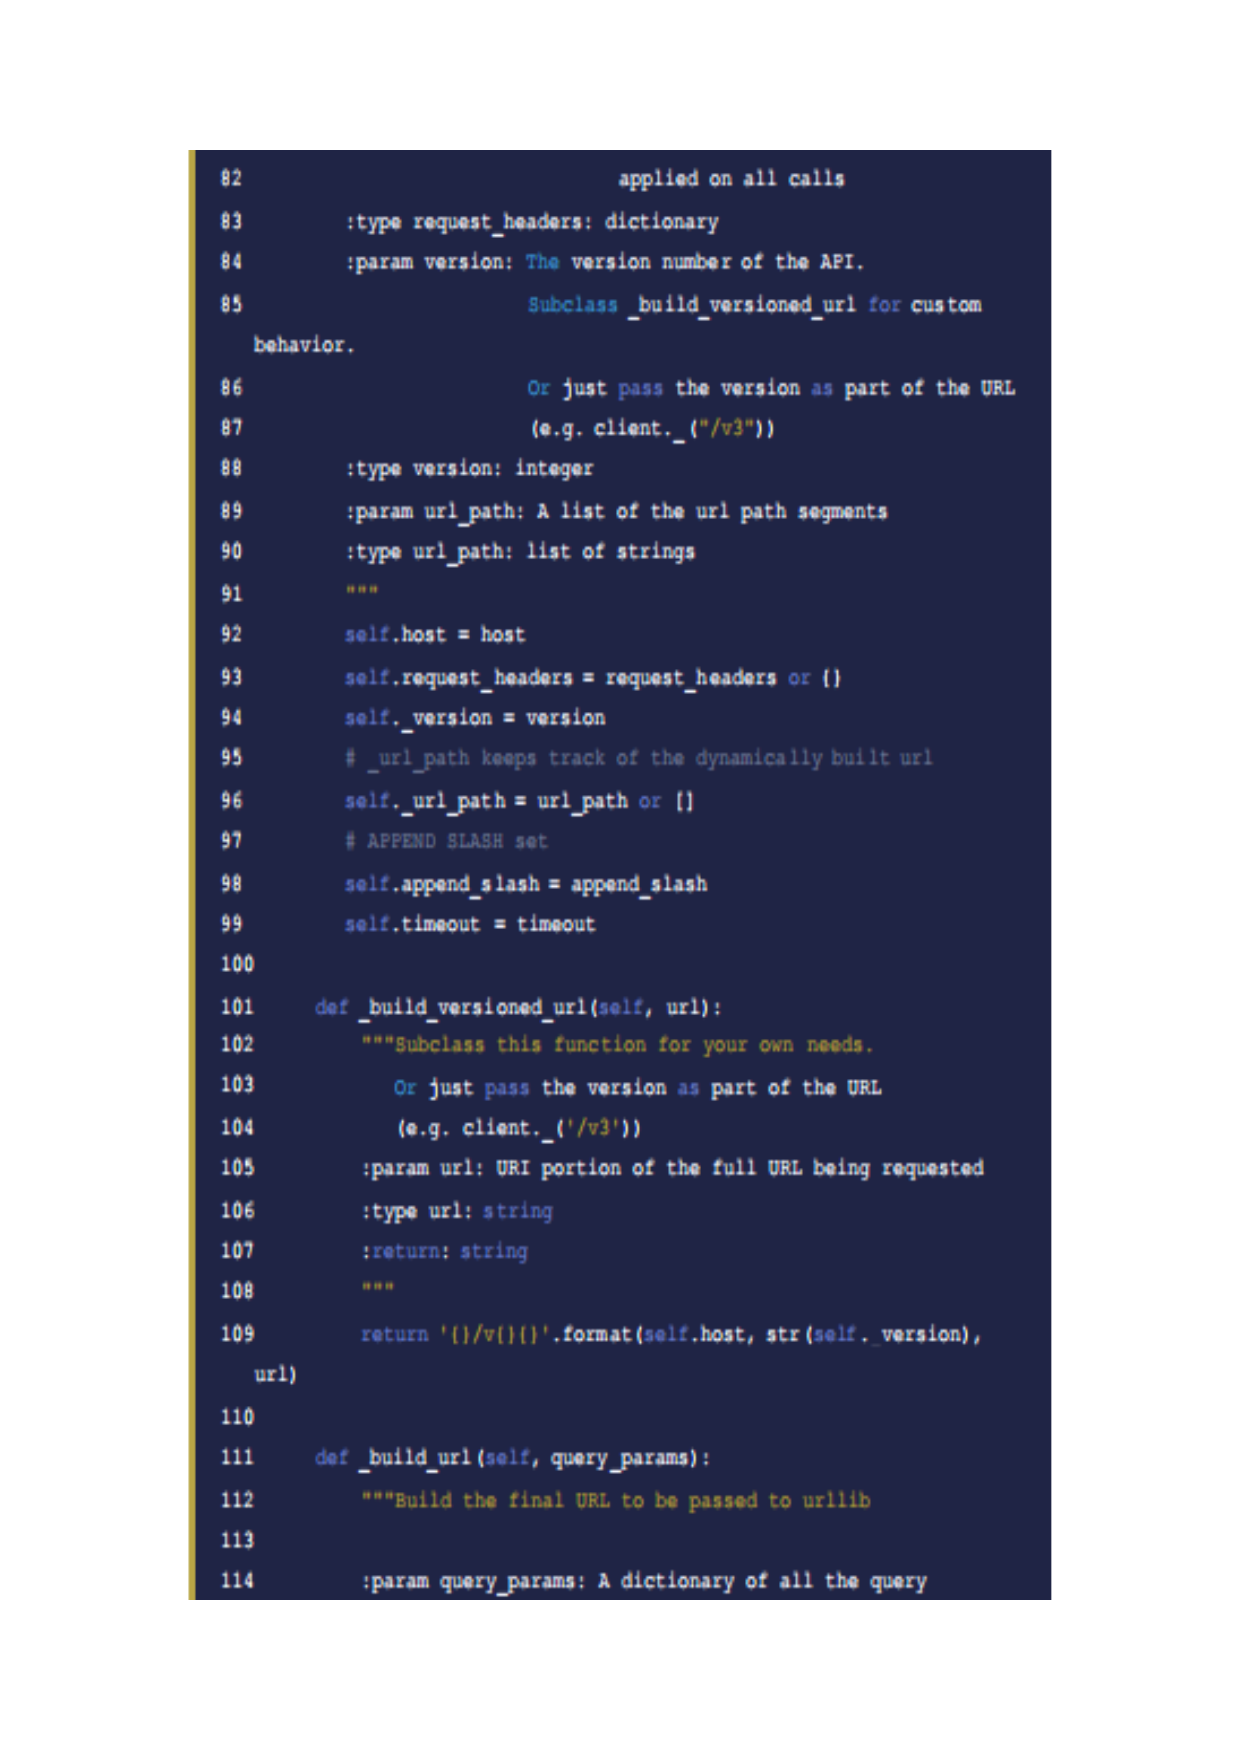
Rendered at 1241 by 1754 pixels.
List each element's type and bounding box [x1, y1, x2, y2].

picture [187, 150, 1052, 1600]
